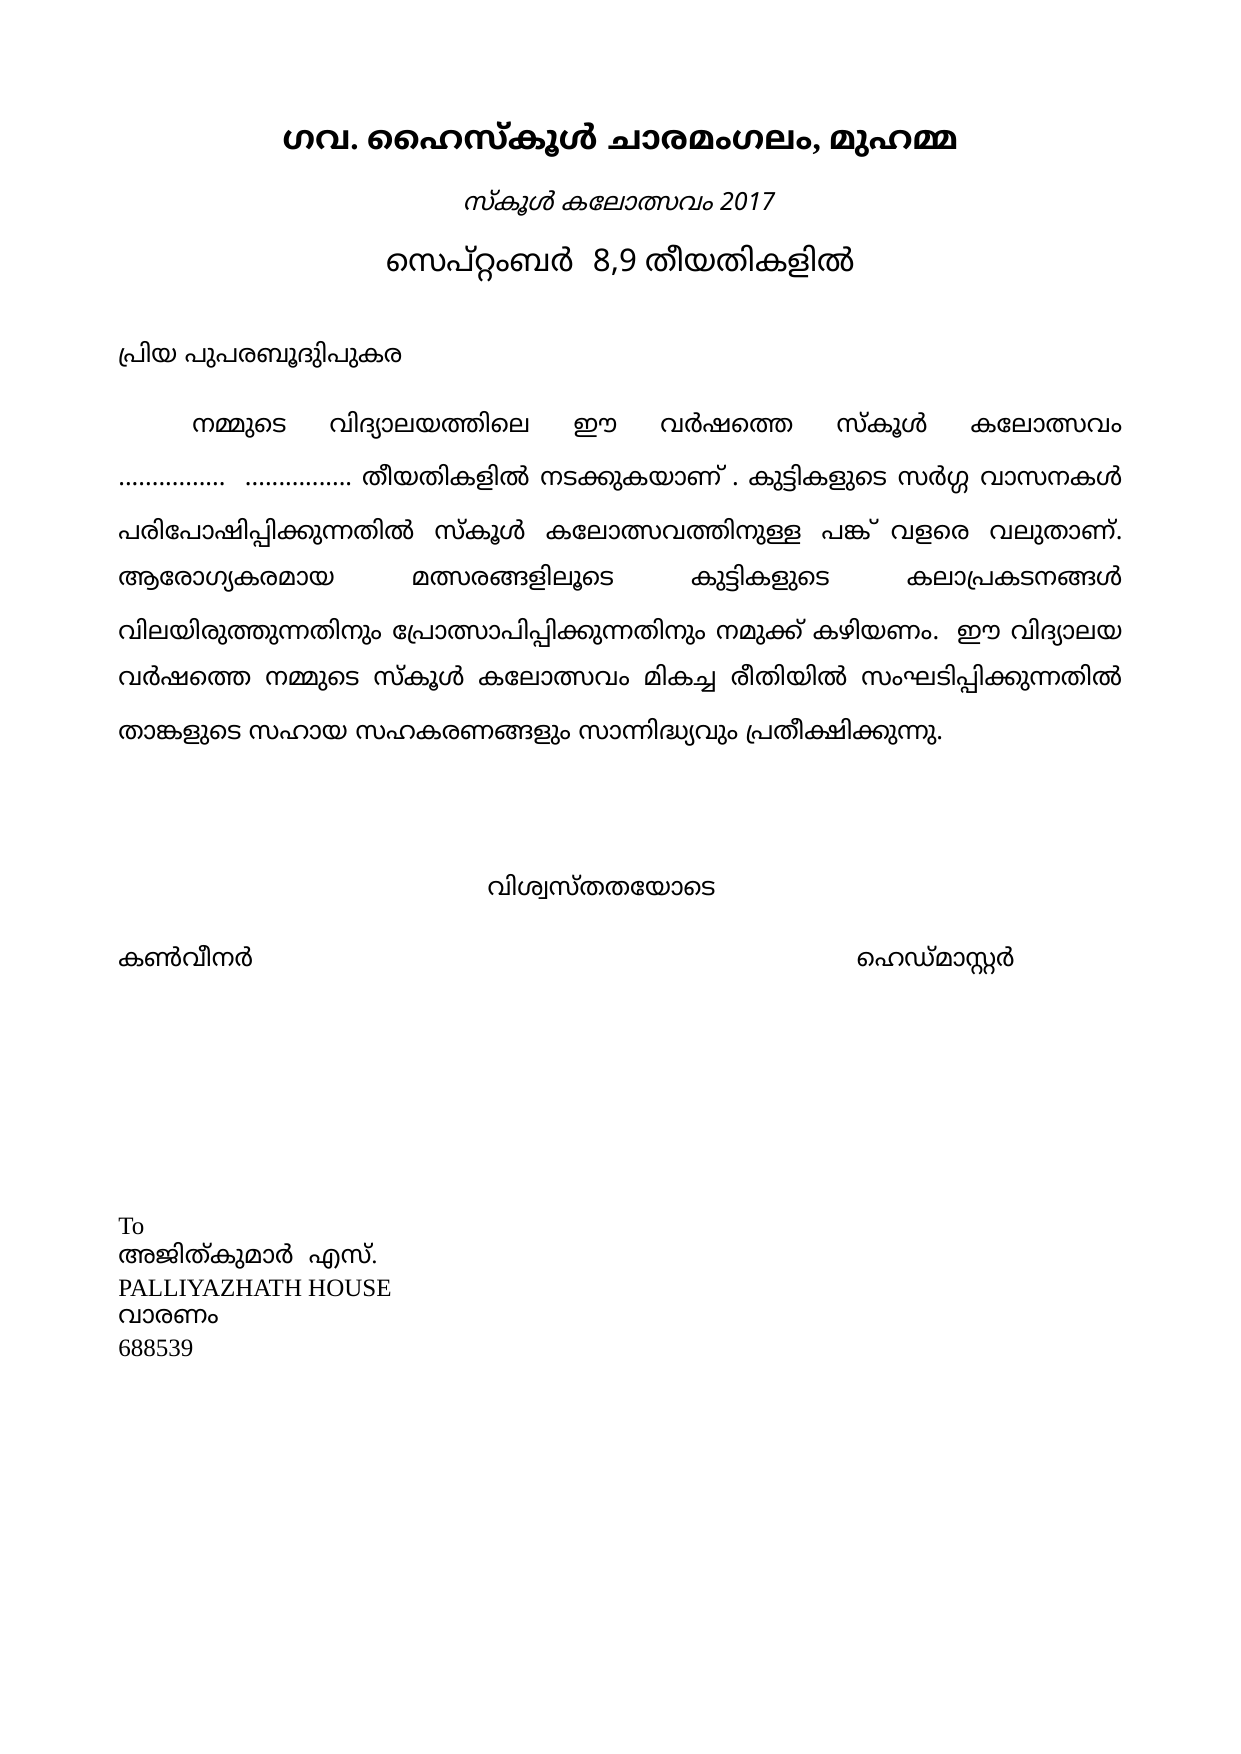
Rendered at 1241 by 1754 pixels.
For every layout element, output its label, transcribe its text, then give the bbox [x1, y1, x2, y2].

text പ്രിയ പുപരബൂദുിപുകര [118, 341, 1122, 372]
text വിശ്വസ്തതയോടെ [118, 869, 1122, 905]
text ഗവ. ഹൈസ്കൂള്‍ ചാരമംഗലം, മുഹമ്മ [118, 118, 1122, 162]
text 688539 [118, 1333, 1122, 1361]
text To [118, 1211, 1122, 1240]
text കണ്‍വീനര്‍ ഹെഡ്‌മാസ്റ്റര്‍ [118, 939, 1122, 976]
text സെപ്റ്റംബര്‍ 8,9 തീയതികളില്‍ [118, 238, 1122, 284]
text സ്കൂള്‍ കലോത്സവം 2017 [118, 184, 1122, 220]
text PALLIYAZHATH HOUSE [118, 1273, 1122, 1302]
text നമ്മുടെ വിദ്യാലയത്തിലെ ഈ വര്‍ഷത്തെ സ്കൂള്‍ കലോത്സവം ................ ................ തീയതികളില്‍ നടക്കുകയാണ് . കുട്ടികളുടെ സര്‍ഗ്ഗ വാസനകള്‍ പരിപോഷിപ്പിക്കുന്നതില്‍ സ്കൂള്‍ കലോത്സവത്തിനുള്ള പങ്ക് വളരെ വലുതാണ്. ആരോഗ്യകരമായ മത്സരങ്ങളിലൂടെ കുട്ടികളുടെ കലാപ്രകടനങ്ങള്‍ വിലയിരുത്തുന്നതിനും പ്രോത്സാപിപ്പിക്കുന്നതിനും നമുക്ക് കഴിയണം. ഈ വിദ്യാലയ വര്‍ഷത്തെ നമ്മുടെ സ്കൂള്‍ കലോത്സവം മികച്ച രീതിയില്‍ സംഘടിപ്പിക്കുന്നതില്‍ താങ്കളുടെ സഹായ സഹകരണങ്ങളും സാന്നിദ്ധ്യവും പ്രതീക്ഷിക്കുന്നു. [118, 406, 1122, 749]
text വാരണം [118, 1302, 1122, 1333]
text ‌‌ [118, 801, 1122, 835]
text അജിത്കുമാർ എസ്. [118, 1240, 1122, 1273]
